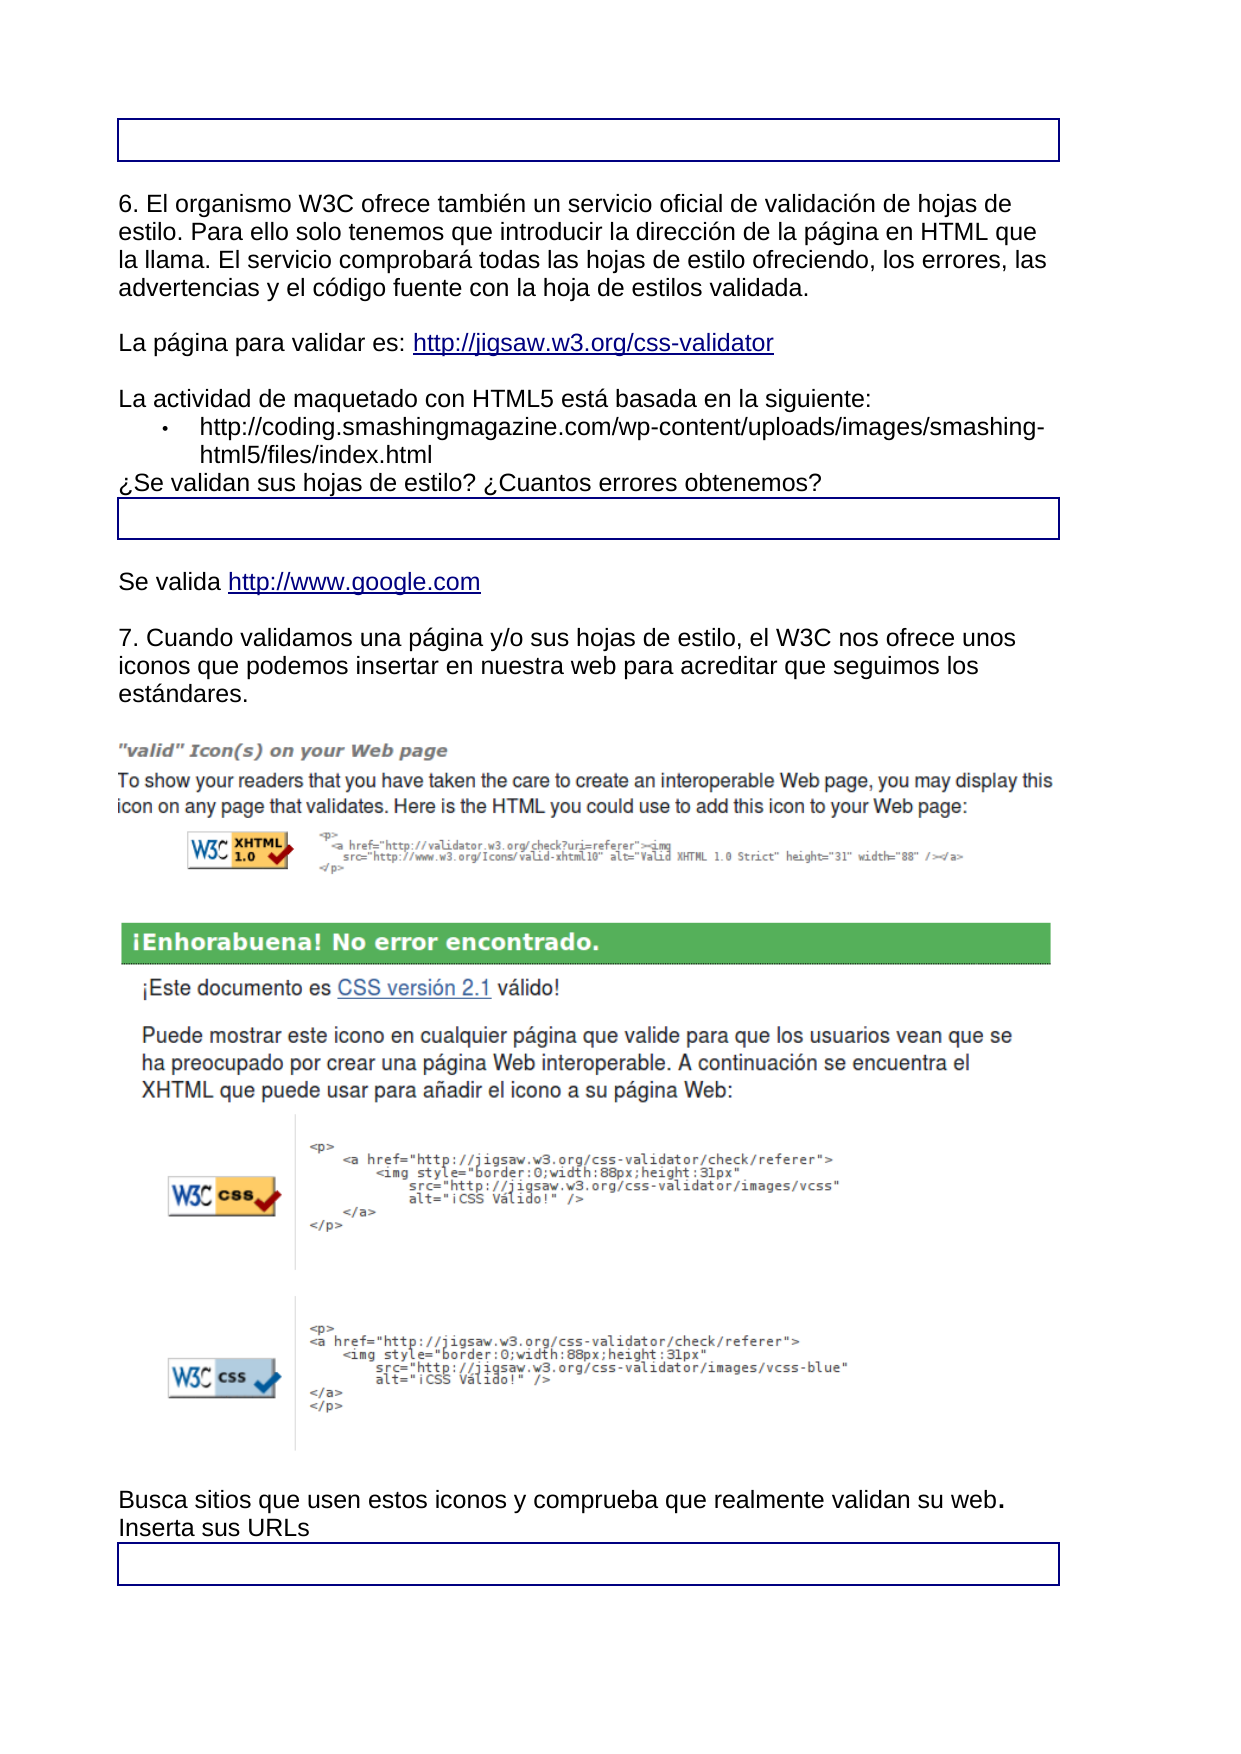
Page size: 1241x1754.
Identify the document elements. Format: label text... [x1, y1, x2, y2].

text Se valida http://www.google.com [118, 568, 1059, 596]
text La página para validar es: http://jigsaw.w3.org/css-validator [118, 329, 1059, 357]
table_header [119, 1544, 1058, 1584]
text 6. El organismo W3C ofrece también un servicio oficial de validación de hojas de estilo. Para ello solo tenemos que introducir la dirección de la página en HTML que la llama. El servicio comprobará todas las hojas de estilo ofreciendo, los errores, las advertencias y el código fuente con la hoja de estilos validada. [118, 189, 1059, 301]
text ¿Se validan sus hojas de estilo? ¿Cuantos errores obtenemos? [118, 469, 1059, 497]
text La actividad de maquetado con HTML5 está basada en la siguiente: [118, 385, 1059, 413]
list http://coding.smashingmagazine.com/wp-content/uploads/images/smashing-html5/files/index.html [162, 413, 1059, 469]
table_header [119, 120, 1058, 159]
picture [118, 735, 1059, 890]
text 7. Cuando validamos una página y/o sus hojas de estilo, el W3C nos ofrece unos iconos que podemos insertar en nuestra web para acreditar que seguimos los estándares. [118, 624, 1059, 708]
table_header [119, 499, 1058, 538]
picture [118, 917, 1059, 1459]
text Busca sitios que usen estos iconos y comprueba que realmente validan su web. Inserta sus URLs [118, 1486, 1059, 1542]
